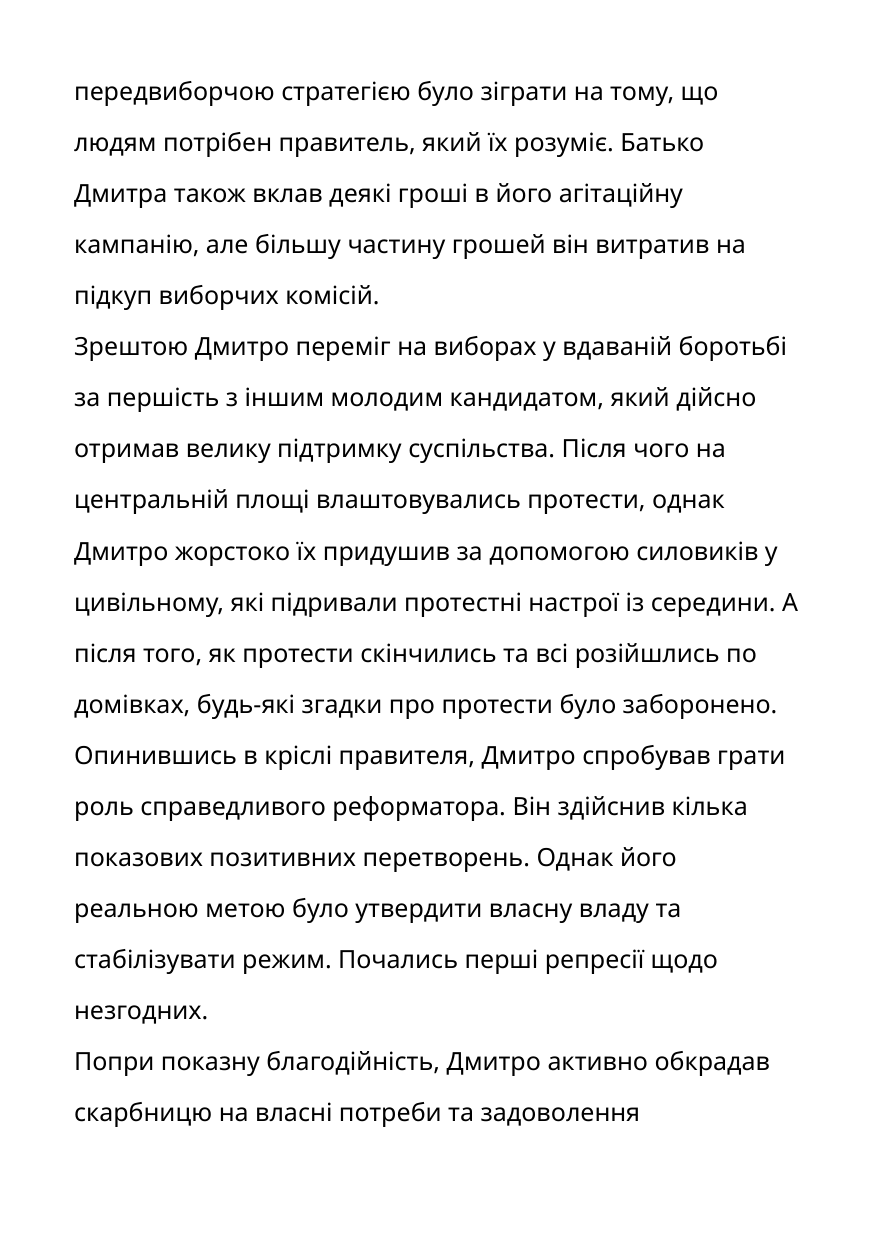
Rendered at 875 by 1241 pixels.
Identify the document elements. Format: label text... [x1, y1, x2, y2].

text Зрештою Дмитро переміг на виборах у вдаваній боротьбі за першість з іншим молодим кандидатом, який дійсно отримав велику підтримку суспільства. Після чого на центральній площі влаштовувались протести, однак Дмитро жорстоко їх придушив за допомогою силовиків у цивільному, які підривали протестні настрої із середини. А після того, як протести скінчились та всі розійшлись по домівках, будь-які згадки про протести було заборонено. [74, 329, 800, 720]
text Опинившись в кріслі правителя, Дмитро спробував грати роль справедливого реформатора. Він здійснив кілька показових позитивних перетворень. Однак його реальною метою було утвердити власну владу та стабілізувати режим. Почались перші репресії щодо незгодних. [74, 737, 800, 1027]
text передвиборчою стратегією було зіграти на тому, що людям потрібен правитель, який їх розуміє. Батько Дмитра також вклав деякі гроші в його агітаційну кампанію, але більшу частину грошей він витратив на підкуп виборчих комісій. [74, 74, 800, 312]
text Попри показну благодійність, Дмитро активно обкрадав скарбницю на власні потреби та задоволення [74, 1044, 800, 1129]
